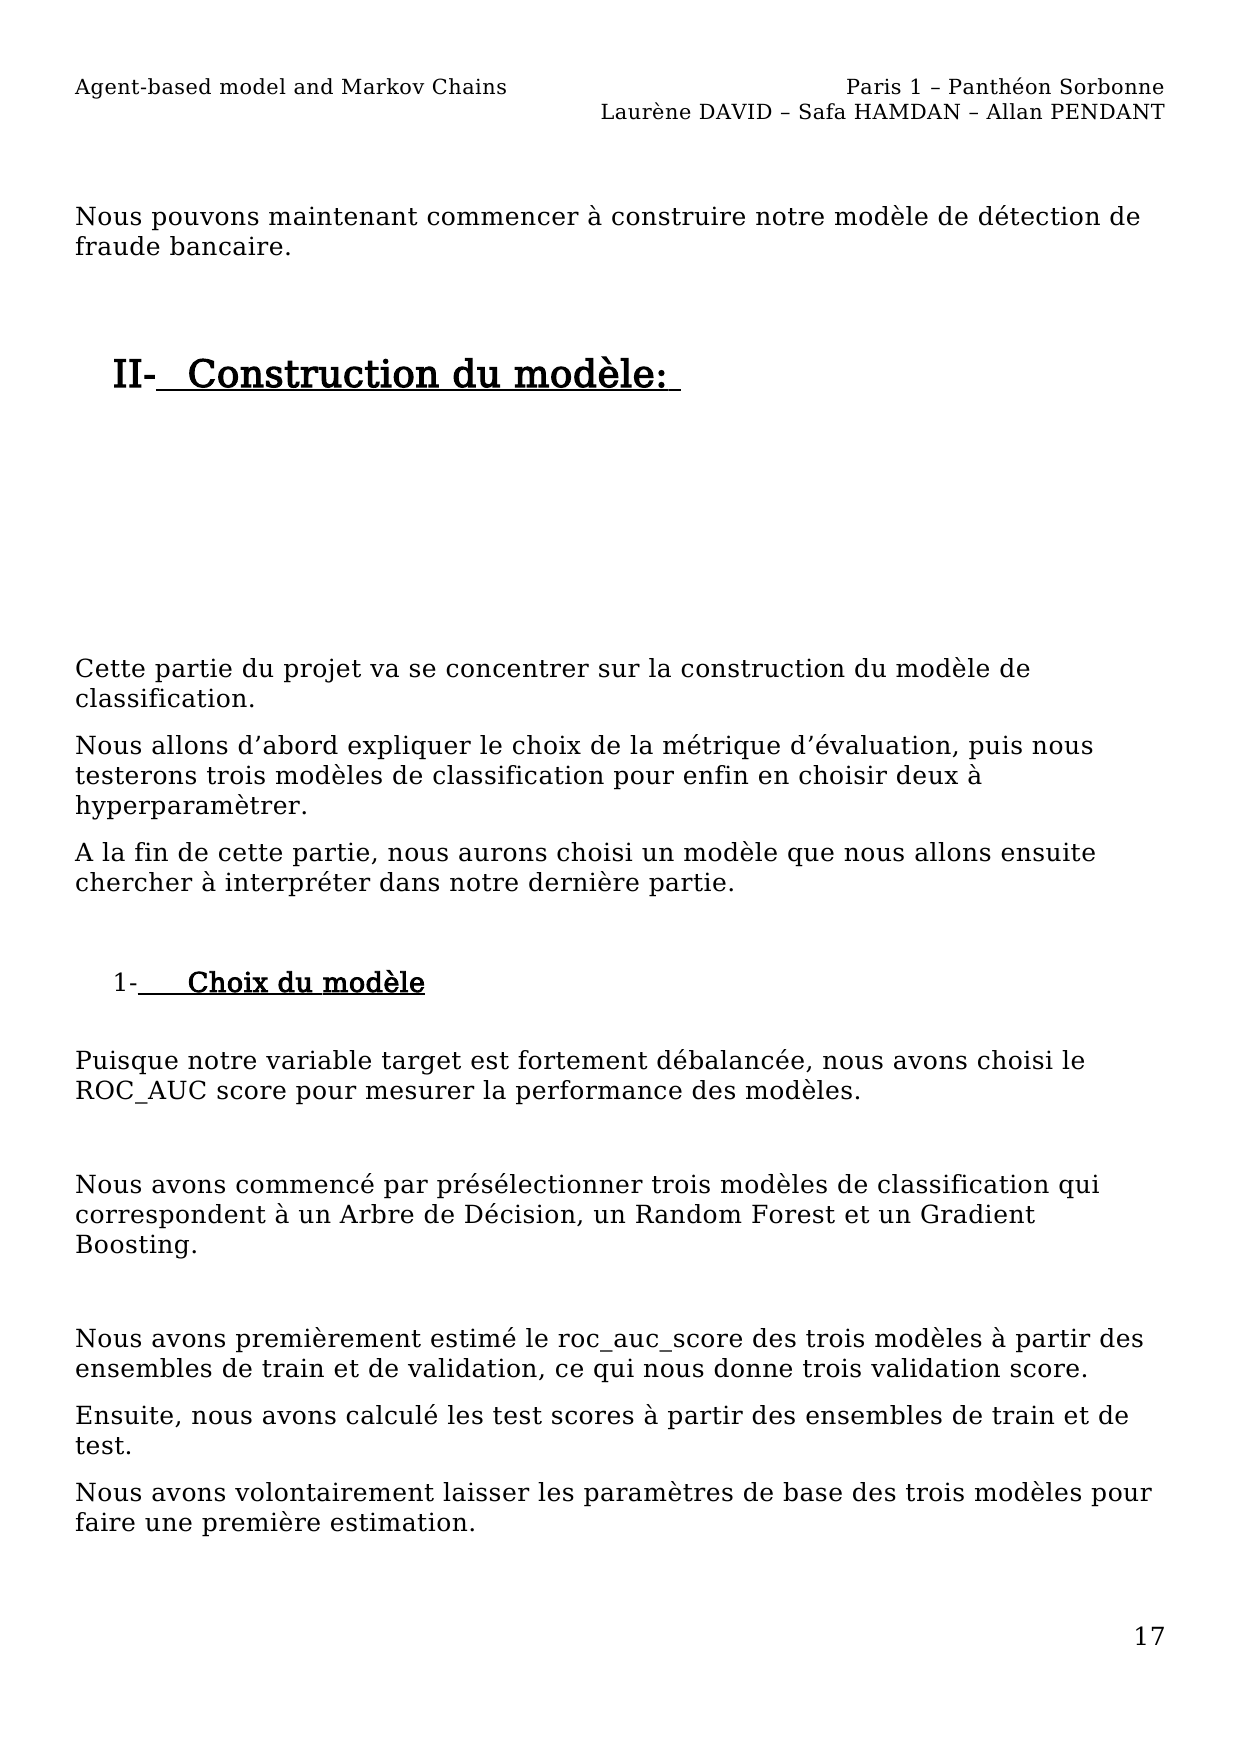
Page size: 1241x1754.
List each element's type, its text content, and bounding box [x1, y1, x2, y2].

text Puisque notre variable target est fortement débalancée, nous avons choisi le ROC_AUC score pour mesurer la performance des modèles. [75, 1044, 1165, 1104]
text Nous avons premièrement estimé le roc_auc_score des trois modèles à partir des ensembles de train et de validation, ce qui nous donne trois validation score. [75, 1322, 1165, 1383]
text Nous pouvons maintenant commencer à construire notre modèle de détection de fraude bancaire. [75, 201, 1165, 261]
text Nous avons volontairement laisser les paramètres de base des trois modèles pour faire une première estimation. [75, 1477, 1165, 1537]
list Choix du modèle [112, 965, 1165, 997]
list Construction du modèle: [112, 349, 1165, 394]
text Nous avons commencé par présélectionner trois modèles de classification qui correspondent à un Arbre de Décision, un Random Forest et un Gradient Boosting. [75, 1168, 1165, 1259]
text A la fin de cette partie, nous aurons choisi un modèle que nous allons ensuite chercher à interpréter dans notre dernière partie. [75, 837, 1165, 897]
text Ensuite, nous avons calculé les test scores à partir des ensembles de train et de test. [75, 1399, 1165, 1460]
text Nous allons d’abord expliquer le choix de la métrique d’évaluation, puis nous testerons trois modèles de classification pour enfin en choisir deux à hyperparamètrer. [75, 729, 1165, 820]
text Cette partie du projet va se concentrer sur la construction du modèle de classification. [75, 652, 1165, 713]
